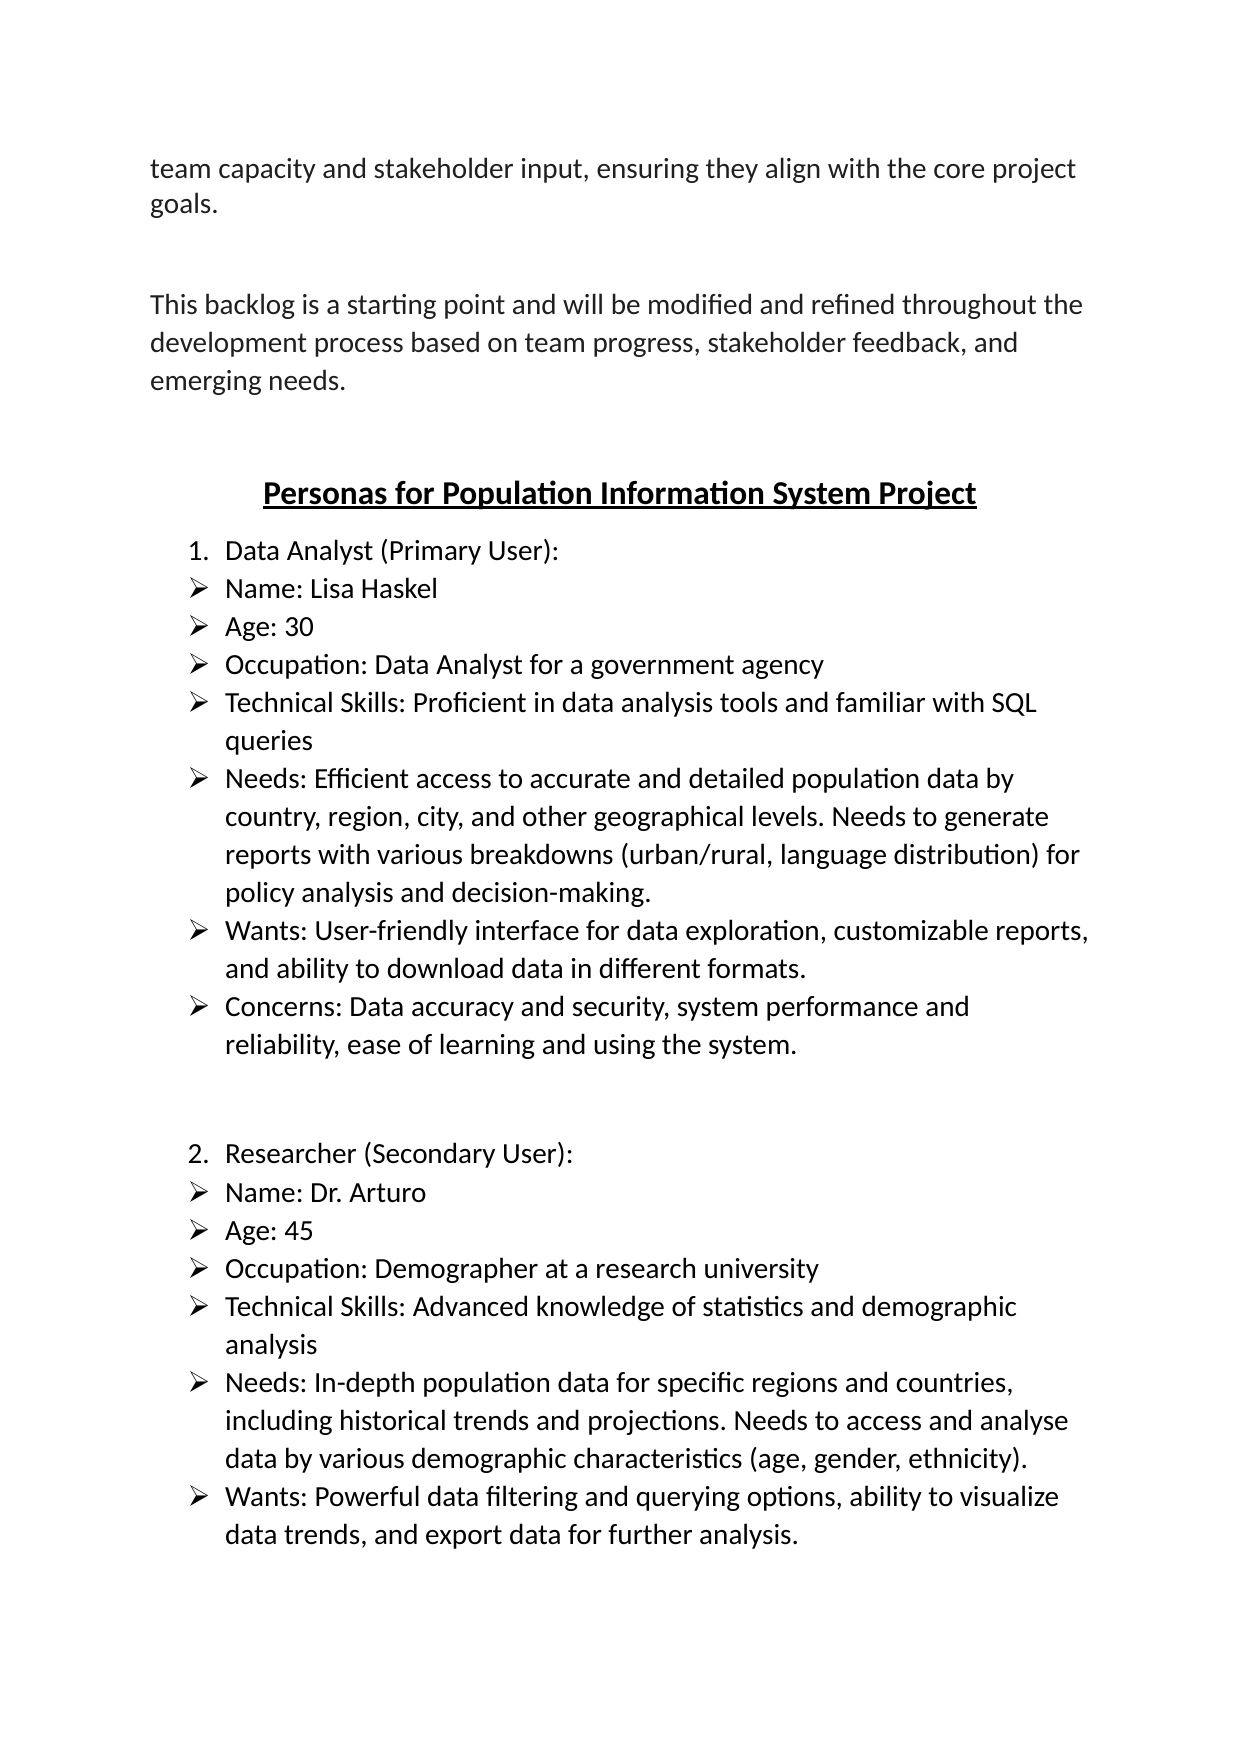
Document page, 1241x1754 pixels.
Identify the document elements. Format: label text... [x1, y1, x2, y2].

list Data Analyst (Primary User): [187, 532, 1090, 568]
list Needs: Efficient access to accurate and detailed population data by country, region, city, and other geographical levels. Needs to generate reports with various breakdowns (urban/rural, language distribution) for policy analysis and decision-making. [187, 760, 1090, 910]
text Personas for Population Information System Project [150, 472, 1090, 512]
list Needs: In-depth population data for specific regions and countries, including historical trends and projections. Needs to access and analyse data by various demographic characteristics (age, gender, ethnicity). [187, 1364, 1090, 1475]
list Age: 45 [187, 1212, 1090, 1247]
list Name: Dr. Arturo [187, 1174, 1090, 1209]
list Occupation: Demographer at a research university [187, 1250, 1090, 1285]
list Technical Skills: Proficient in data analysis tools and familiar with SQL queries [187, 684, 1090, 758]
text This backlog is a starting point and will be modified and refined throughout the development process based on team progress, stakeholder feedback, and emerging needs. [150, 286, 1090, 398]
text team capacity and stakeholder input, ensuring they align with the core project goals. [150, 150, 1090, 221]
list Technical Skills: Advanced knowledge of statistics and demographic analysis [187, 1288, 1090, 1361]
list Occupation: Data Analyst for a government agency [187, 646, 1090, 682]
list Wants: Powerful data filtering and querying options, ability to visualize data trends, and export data for further analysis. [187, 1478, 1090, 1551]
list Wants: User-friendly interface for data exploration, customizable reports, and ability to download data in different formats. [187, 912, 1090, 986]
list Name: Lisa Haskel [187, 570, 1090, 606]
list Researcher (Secondary User): [187, 1136, 1090, 1171]
list Age: 30 [187, 608, 1090, 644]
list Concerns: Data accuracy and security, system performance and reliability, ease of learning and using the system. [187, 988, 1090, 1062]
